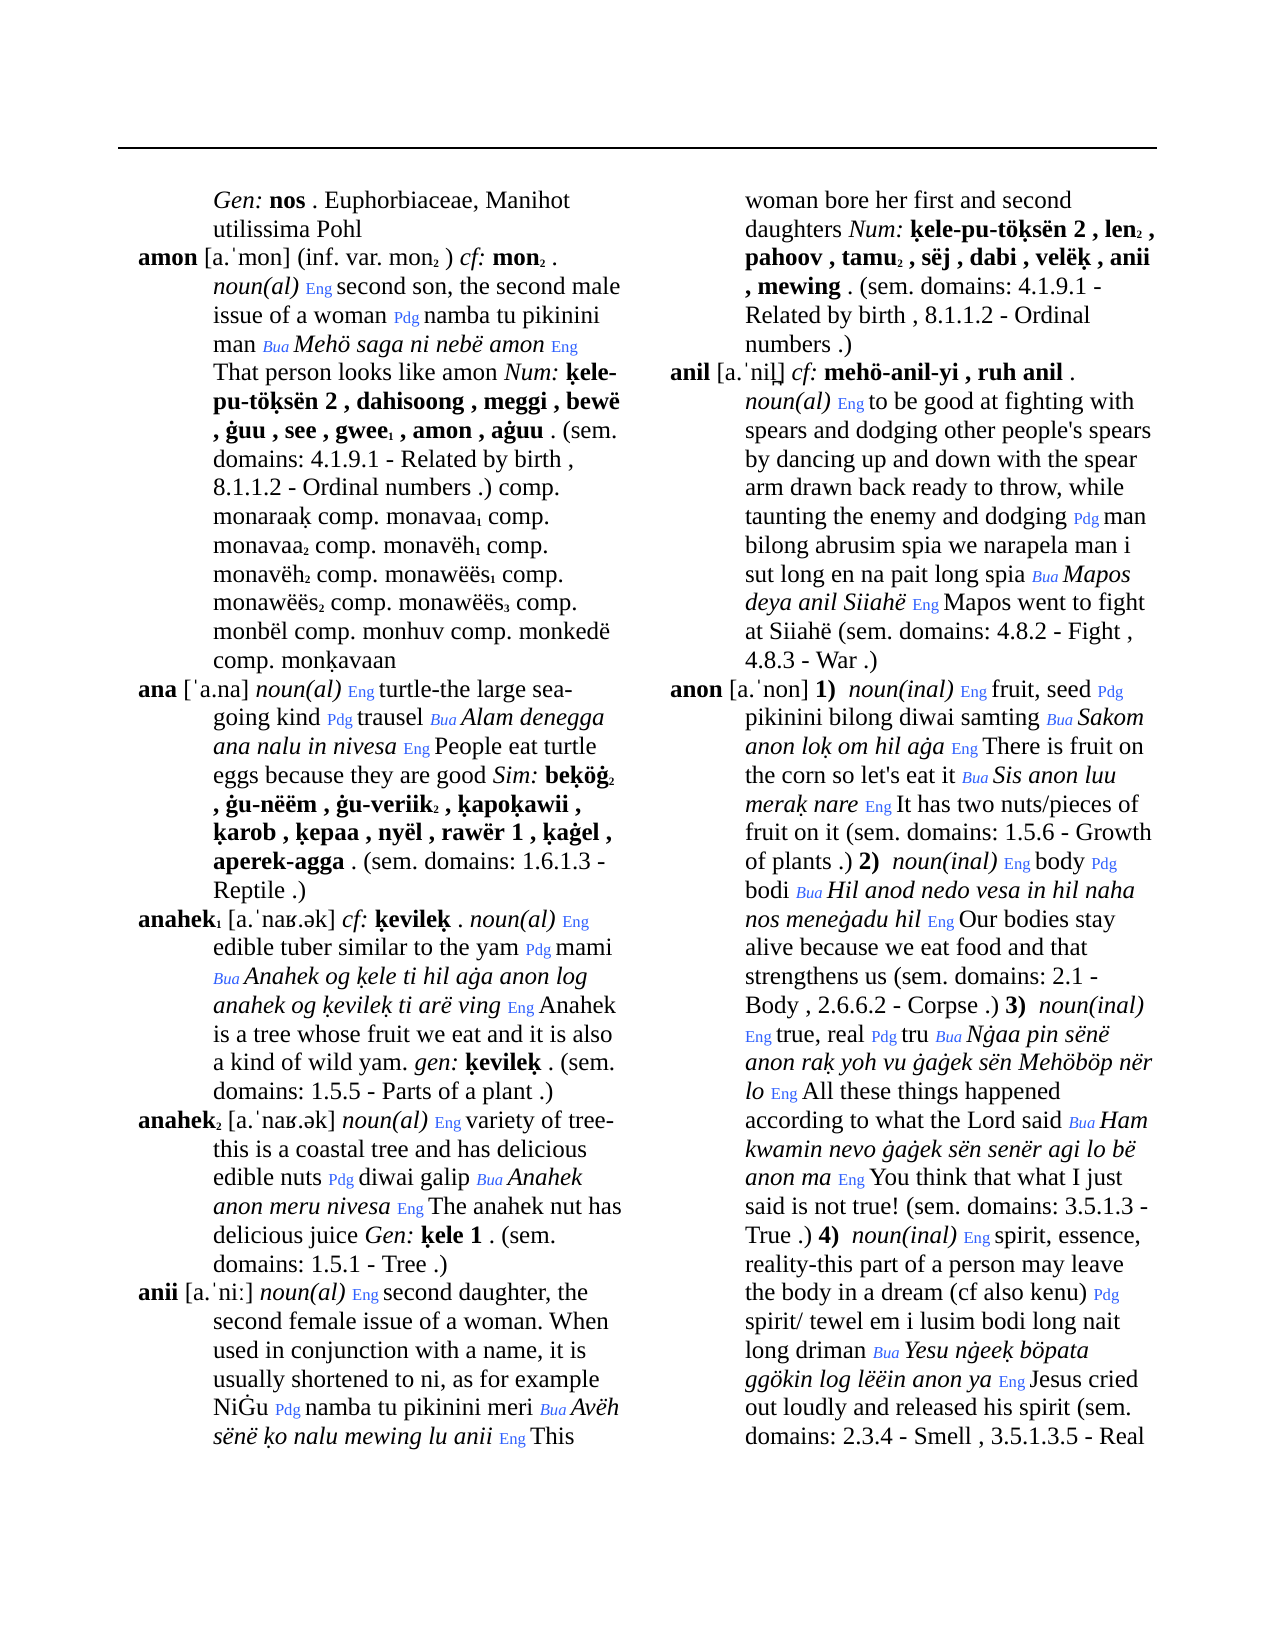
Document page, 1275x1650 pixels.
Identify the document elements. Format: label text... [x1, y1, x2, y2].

text anahek1 [a.ˈnaʁ.ək] cf: ḳevileḳ . noun(al) Eng edible tuber similar to the yam Pdg mami Bua Anahek og ḳele ti hil aġa anon log anahek og ḳevileḳ ti arë ving Eng Anahek is a tree whose fruit we eat and it is also a kind of wild yam. gen: ḳevileḳ . (sem. domains: 1.5.5 - Parts of a plant .) [119, 901, 624, 1102]
text ana [ˈa.na] noun(al) Eng turtle-the large sea-going kind Pdg trausel Bua Alam denegga ana nalu in nivesa Eng People eat turtle eggs because they are good Sim: beḳöġ2 , ġu-nëëm , ġu-veriik2 , ḳapoḳawii , ḳarob , ḳepaa , nyël , rawër 1 , ḳaġel , aperek-agga . (sem. domains: 1.6.1.3 - Reptile .) [119, 671, 624, 901]
text anii [a.ˈniː] noun(al) Eng second daughter, the second female issue of a woman. When used in conjunction with a name, it is usually shortened to ni, as for example NiĠu Pdg namba tu pikinini meri Bua Avëh sënë ḳo nalu mewing lu anii Eng This [119, 1274, 624, 1454]
text anil [a.ˈnil̪] cf: mehö-anil-yi , ruh anil . noun(al) Eng to be good at fighting with spears and dodging other people's spears by dancing up and down with the spear arm drawn back ready to throw, while taunting the enemy and dodging Pdg man bilong abrusim spia we narapela man i sut long en na pait long spia Bua Mapos deya anil Siiahë Eng Mapos went to fight at Siiahë (sem. domains: 4.8.2 - Fight , 4.8.3 - War .) [651, 354, 1156, 671]
text amon [a.ˈmon] (inf. var. mon2 ) cf: mon2 . noun(al) Eng second son, the second male issue of a woman Pdg namba tu pikinini man Bua Mehö saga ni nebë amon Eng That person looks like amon Num: ḳele-pu-töḳsën 2 , dahisoong , meggi , bewë , ġuu , see , gwee1 , amon , aġuu . (sem. domains: 4.1.9.1 - Related by birth , 8.1.1.2 - Ordinal numbers .) comp. monaraaḳ comp. monavaa1 comp. monavaa2 comp. monavëh1 comp. monavëh2 comp. monawëës1 comp. monawëës2 comp. monawëës3 comp. monbël comp. monhuv comp. monkedë comp. monḳavaan [119, 239, 624, 671]
text Gen: nos . Euphorbiaceae, Manihot utilissima Pohl [119, 183, 624, 239]
text anahek2 [a.ˈnaʁ.ək] noun(al) Eng variety of tree-this is a coastal tree and has delicious edible nuts Pdg diwai galip Bua Anahek anon meru nivesa Eng The anahek nut has delicious juice Gen: ḳele 1 . (sem. domains: 1.5.1 - Tree .) [119, 1102, 624, 1274]
text woman bore her first and second daughters Num: ḳele-pu-töḳsën 2 , len2 , pahoov , tamu2 , sëj , dabi , velëḳ , anii , mewing . (sem. domains: 4.1.9.1 - Related by birth , 8.1.1.2 - Ordinal numbers .) [651, 183, 1156, 354]
text anon [a.ˈnon] 1) noun(inal) Eng fruit, seed Pdg pikinini bilong diwai samting Bua Sakom anon loḳ om hil aġa Eng There is fruit on the corn so let's eat it Bua Sis anon luu meraḳ nare Eng It has two nuts/pieces of fruit on it (sem. domains: 1.5.6 - Growth of plants .) 2) noun(inal) Eng body Pdg bodi Bua Hil anod nedo vesa in hil naha nos meneġadu hil Eng Our bodies stay alive because we eat food and that strengthens us (sem. domains: 2.1 - Body , 2.6.6.2 - Corpse .) 3) noun(inal) Eng true, real Pdg tru Bua Nġaa pin sënë anon raḳ yoh vu ġaġek sën Mehöböp nër lo Eng All these things happened according to what the Lord said Bua Ham kwamin nevo ġaġek sën senër agi lo bë anon ma Eng You think that what I just said is not true! (sem. domains: 3.5.1.3 - True .) 4) noun(inal) Eng spirit, essence, reality-this part of a person may leave the body in a dream (cf also kenu) Pdg spirit/ tewel em i lusim bodi long nait long driman Bua Yesu nġeeḳ böpata ggökin log lëëin anon ya Eng Jesus cried out loudly and released his spirit (sem. domains: 2.3.4 - Smell , 3.5.1.3.5 - Real [651, 671, 1156, 1454]
